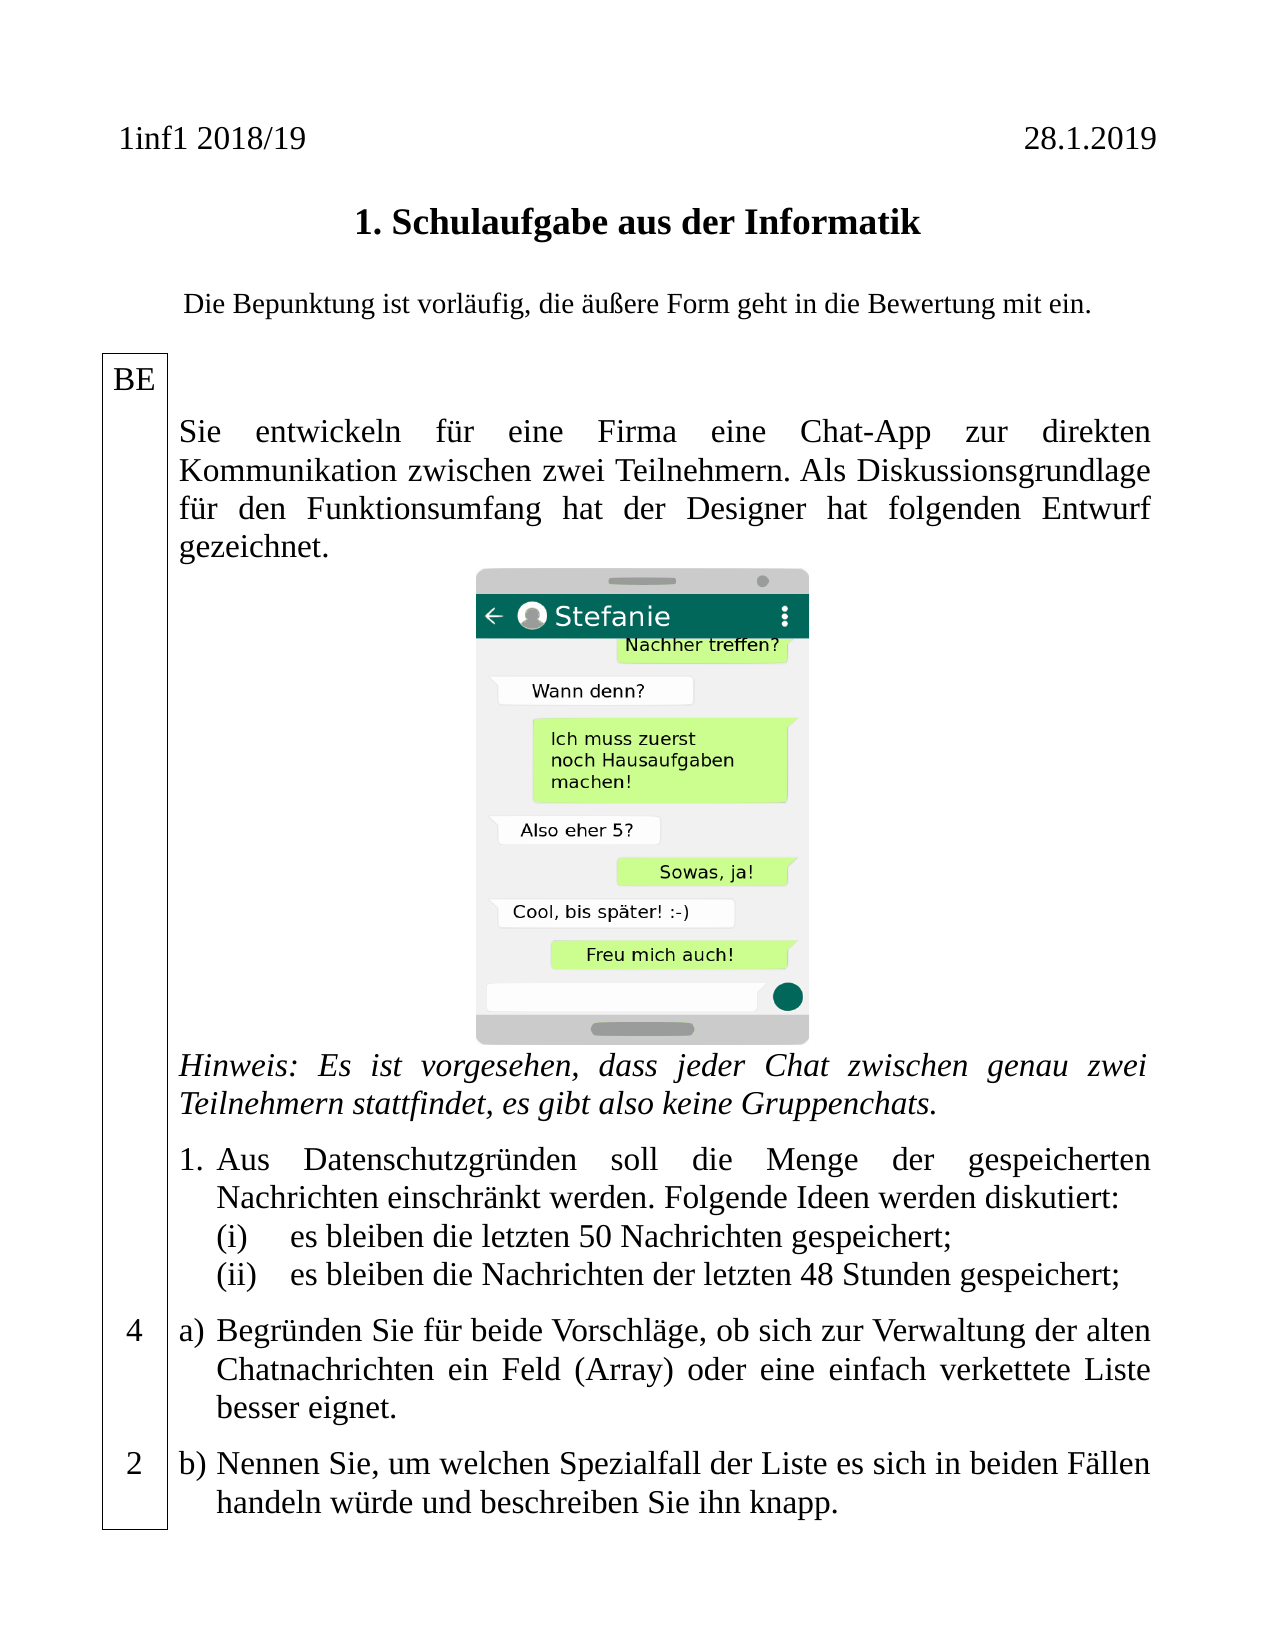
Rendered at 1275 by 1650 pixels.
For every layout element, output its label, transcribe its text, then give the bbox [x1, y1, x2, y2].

table_cell [103, 403, 167, 1130]
table_header [168, 353, 1161, 403]
table_cell b) Nennen Sie, um welchen Spezialfall der Liste es sich in beiden Fällen handeln würde und beschreiben Sie ihn knapp. [168, 1435, 1161, 1529]
text 1inf1 2018/19 28.1.2019 [118, 118, 1157, 156]
text 1. Schulaufgabe aus der Informatik [118, 199, 1157, 243]
table_cell Sie entwickeln für eine Firma eine Chat-App zur direkten Kommunikation zwischen zwei Teilnehmern. Als Diskussionsgrundlage für den Funktionsumfang hat der Designer hat folgenden Entwurf gezeichnet. Hinweis: Es ist vorgesehen, dass jeder Chat zwischen genau zwei Teilnehmern stattfindet, es gibt also keine Gruppenchats. [168, 403, 1161, 1130]
table_cell 1. Aus Datenschutzgründen soll die Menge der gespeicherten Nachrichten einschränkt werden. Folgende Ideen werden diskutiert: (i) es bleiben die letzten 50 Nachrichten gespeichert; (ii) es bleiben die Nachrichten der letzten 48 Stunden gespeichert; [168, 1130, 1161, 1302]
text Die Bepunktung ist vorläufig, die äußere Form geht in die Bewertung mit ein. [118, 286, 1157, 319]
table_cell a) Begründen Sie für beide Vorschläge, ob sich zur Verwaltung der alten Chatnachrichten ein Feld (Array) oder eine einfach verkettete Liste besser eignet. [168, 1302, 1161, 1434]
table_cell 4 [103, 1302, 167, 1434]
picture [476, 568, 810, 1045]
table_header BE [103, 354, 167, 403]
table_cell [103, 1130, 167, 1302]
table_cell 2 [103, 1435, 167, 1529]
